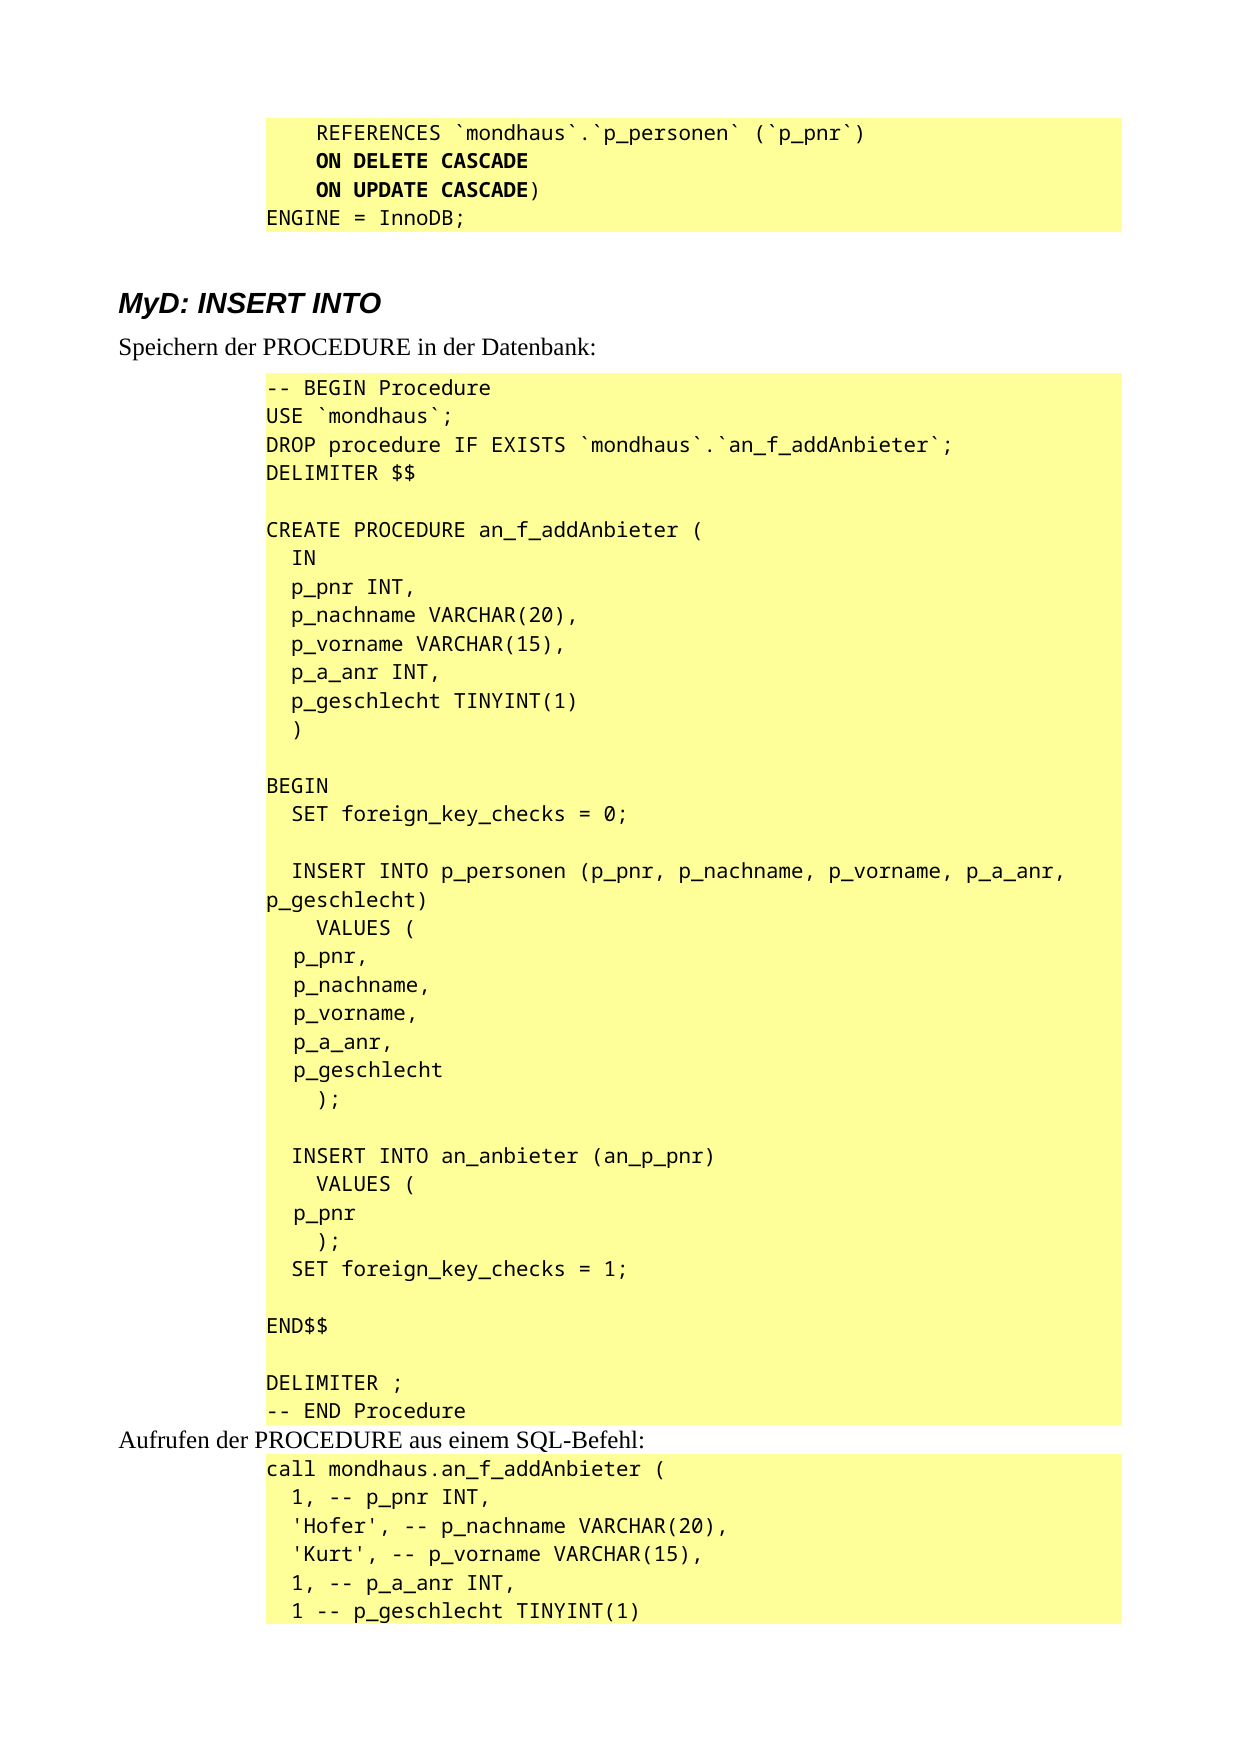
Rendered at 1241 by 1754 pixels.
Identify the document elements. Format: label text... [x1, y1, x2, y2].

text CREATE PROCEDURE an_f_addAnbieter ( [266, 515, 1122, 543]
text 1, -- p_pnr INT, [266, 1482, 1122, 1511]
text p_vorname, [266, 998, 1122, 1027]
text INSERT INTO an_anbieter (an_p_pnr) [266, 1141, 1122, 1169]
text ); [266, 1084, 1122, 1112]
text SET foreign_key_checks = 0; [266, 799, 1122, 828]
text 'Kurt', -- p_vorname VARCHAR(15), [266, 1539, 1122, 1568]
text Speichern der PROCEDURE in der Datenbank: [118, 332, 1122, 360]
text p_vorname VARCHAR(15), [266, 629, 1122, 657]
text ON DELETE CASCADE [266, 147, 1122, 175]
subtitle MyD: INSERT INTO [118, 286, 1122, 319]
text BEGIN [266, 771, 1122, 799]
text DROP procedure IF EXISTS `mondhaus`.`an_f_addAnbieter`; [266, 430, 1122, 458]
text 1, -- p_a_anr INT, [266, 1568, 1122, 1596]
text p_a_anr, [266, 1027, 1122, 1055]
text p_geschlecht TINYINT(1) [266, 686, 1122, 714]
text p_nachname, [266, 970, 1122, 998]
text call mondhaus.an_f_addAnbieter ( [266, 1454, 1122, 1482]
text p_pnr [266, 1198, 1122, 1226]
text VALUES ( [266, 1169, 1122, 1198]
text ) [266, 714, 1122, 743]
text ON UPDATE CASCADE) [266, 175, 1122, 203]
text INSERT INTO p_personen (p_pnr, p_nachname, p_vorname, p_a_anr, p_geschlecht) [266, 856, 1122, 913]
text DELIMITER $$ [266, 458, 1122, 487]
text p_nachname VARCHAR(20), [266, 600, 1122, 629]
text -- BEGIN Procedure [266, 373, 1122, 401]
text USE `mondhaus`; [266, 401, 1122, 430]
text IN [266, 543, 1122, 572]
text 1 -- p_geschlecht TINYINT(1) [266, 1596, 1122, 1624]
text -- END Procedure [266, 1397, 1122, 1425]
text ENGINE = InnoDB; [266, 203, 1122, 232]
text 'Hofer', -- p_nachname VARCHAR(20), [266, 1511, 1122, 1539]
text p_a_anr INT, [266, 657, 1122, 686]
text p_geschlecht [266, 1055, 1122, 1084]
text ); [266, 1226, 1122, 1254]
text REFERENCES `mondhaus`.`p_personen` (`p_pnr`) [266, 118, 1122, 147]
text p_pnr INT, [266, 572, 1122, 600]
text VALUES ( [266, 913, 1122, 942]
text Aufrufen der PROCEDURE aus einem SQL-Befehl: [118, 1425, 1122, 1454]
text END$$ [266, 1311, 1122, 1340]
text p_pnr, [266, 942, 1122, 970]
text SET foreign_key_checks = 1; [266, 1254, 1122, 1283]
text DELIMITER ; [266, 1368, 1122, 1397]
